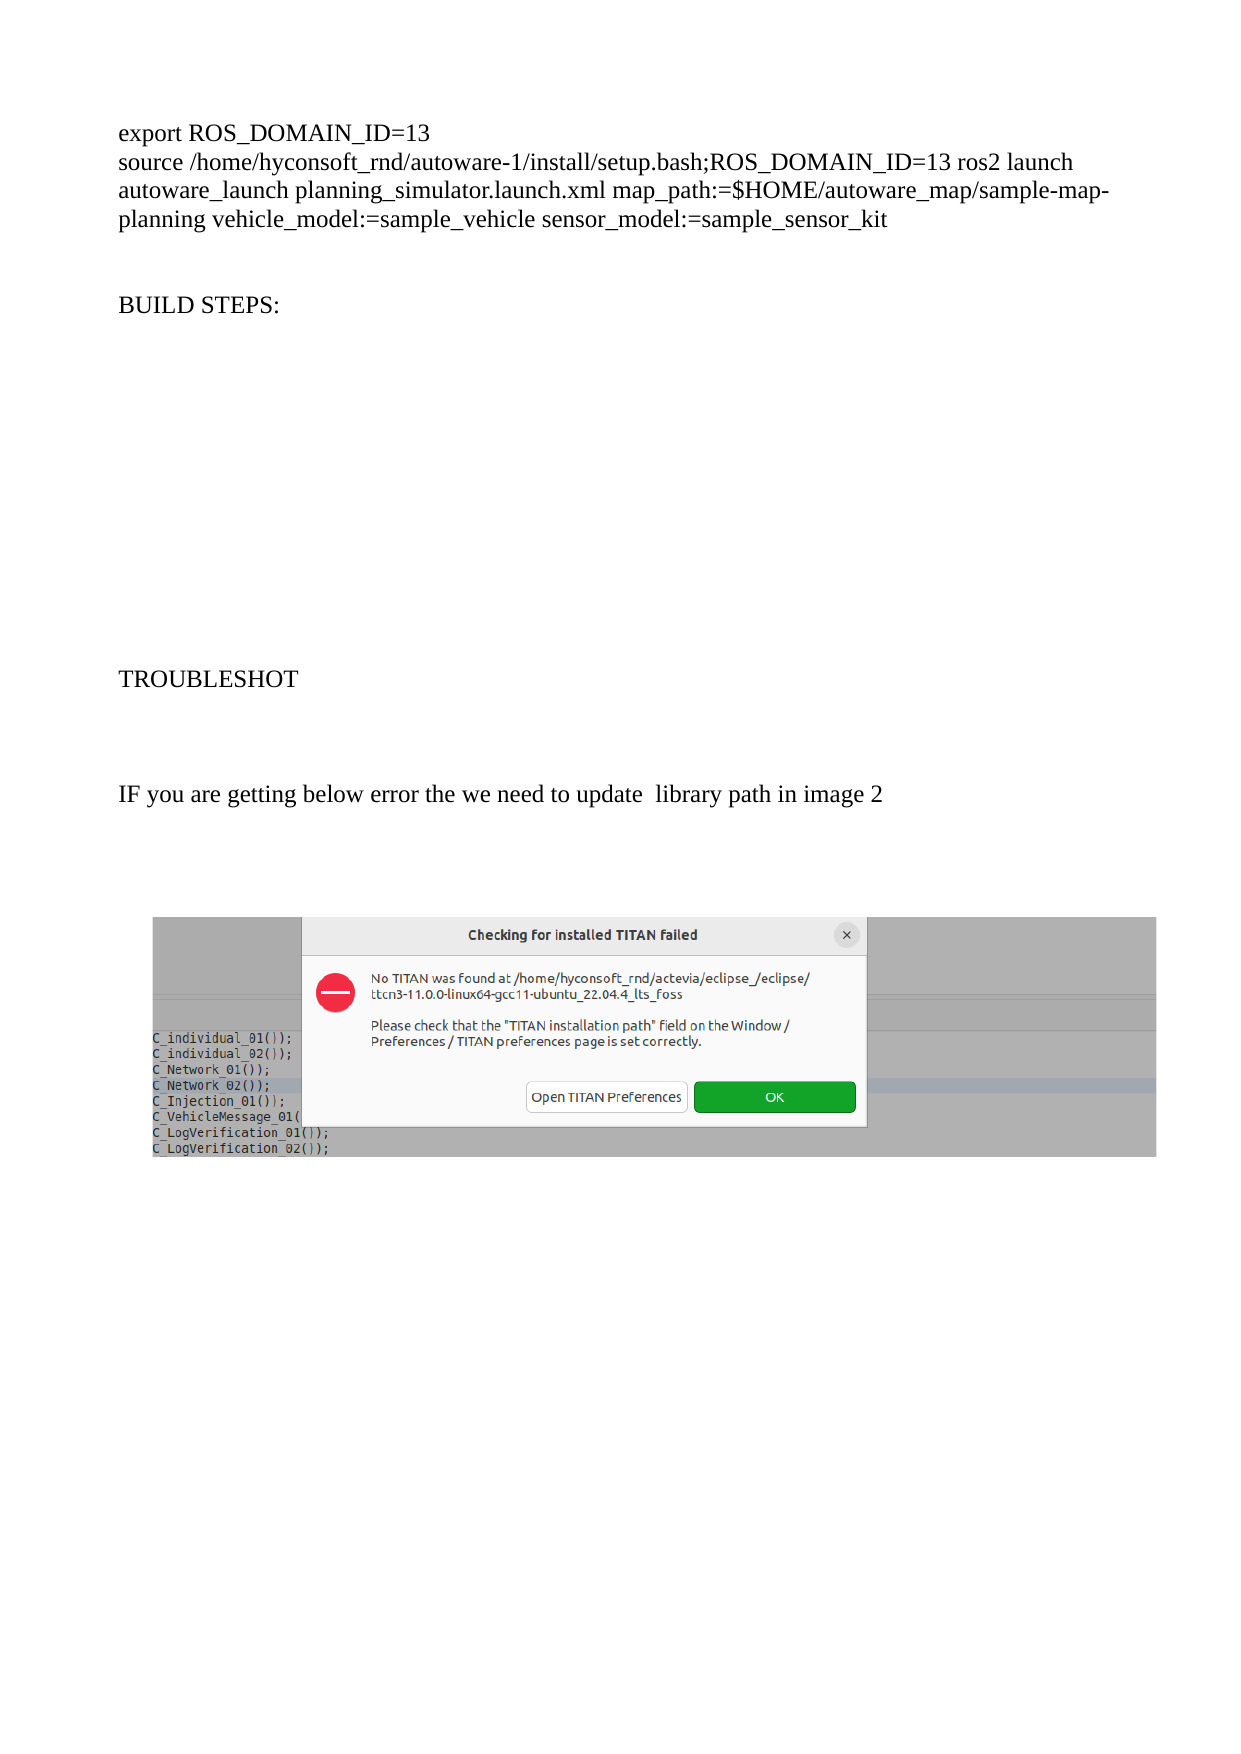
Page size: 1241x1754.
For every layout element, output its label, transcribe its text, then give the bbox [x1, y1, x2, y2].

text IF you are getting below error the we need to update library path in image 2 [118, 779, 1122, 808]
text TROUBLESHOT [118, 664, 1122, 779]
text export ROS_DOMAIN_ID=13 source /home/hyconsoft_rnd/autoware-1/install/setup.bash;ROS_DOMAIN_ID=13 ros2 launch autoware_launch planning_simulator.launch.xml map_path:=$HOME/autoware_map/sample-map-planning vehicle_model:=sample_vehicle sensor_model:=sample_sensor_kit [118, 118, 1122, 233]
picture [152, 917, 1157, 1157]
text BUILD STEPS: [118, 233, 1122, 406]
